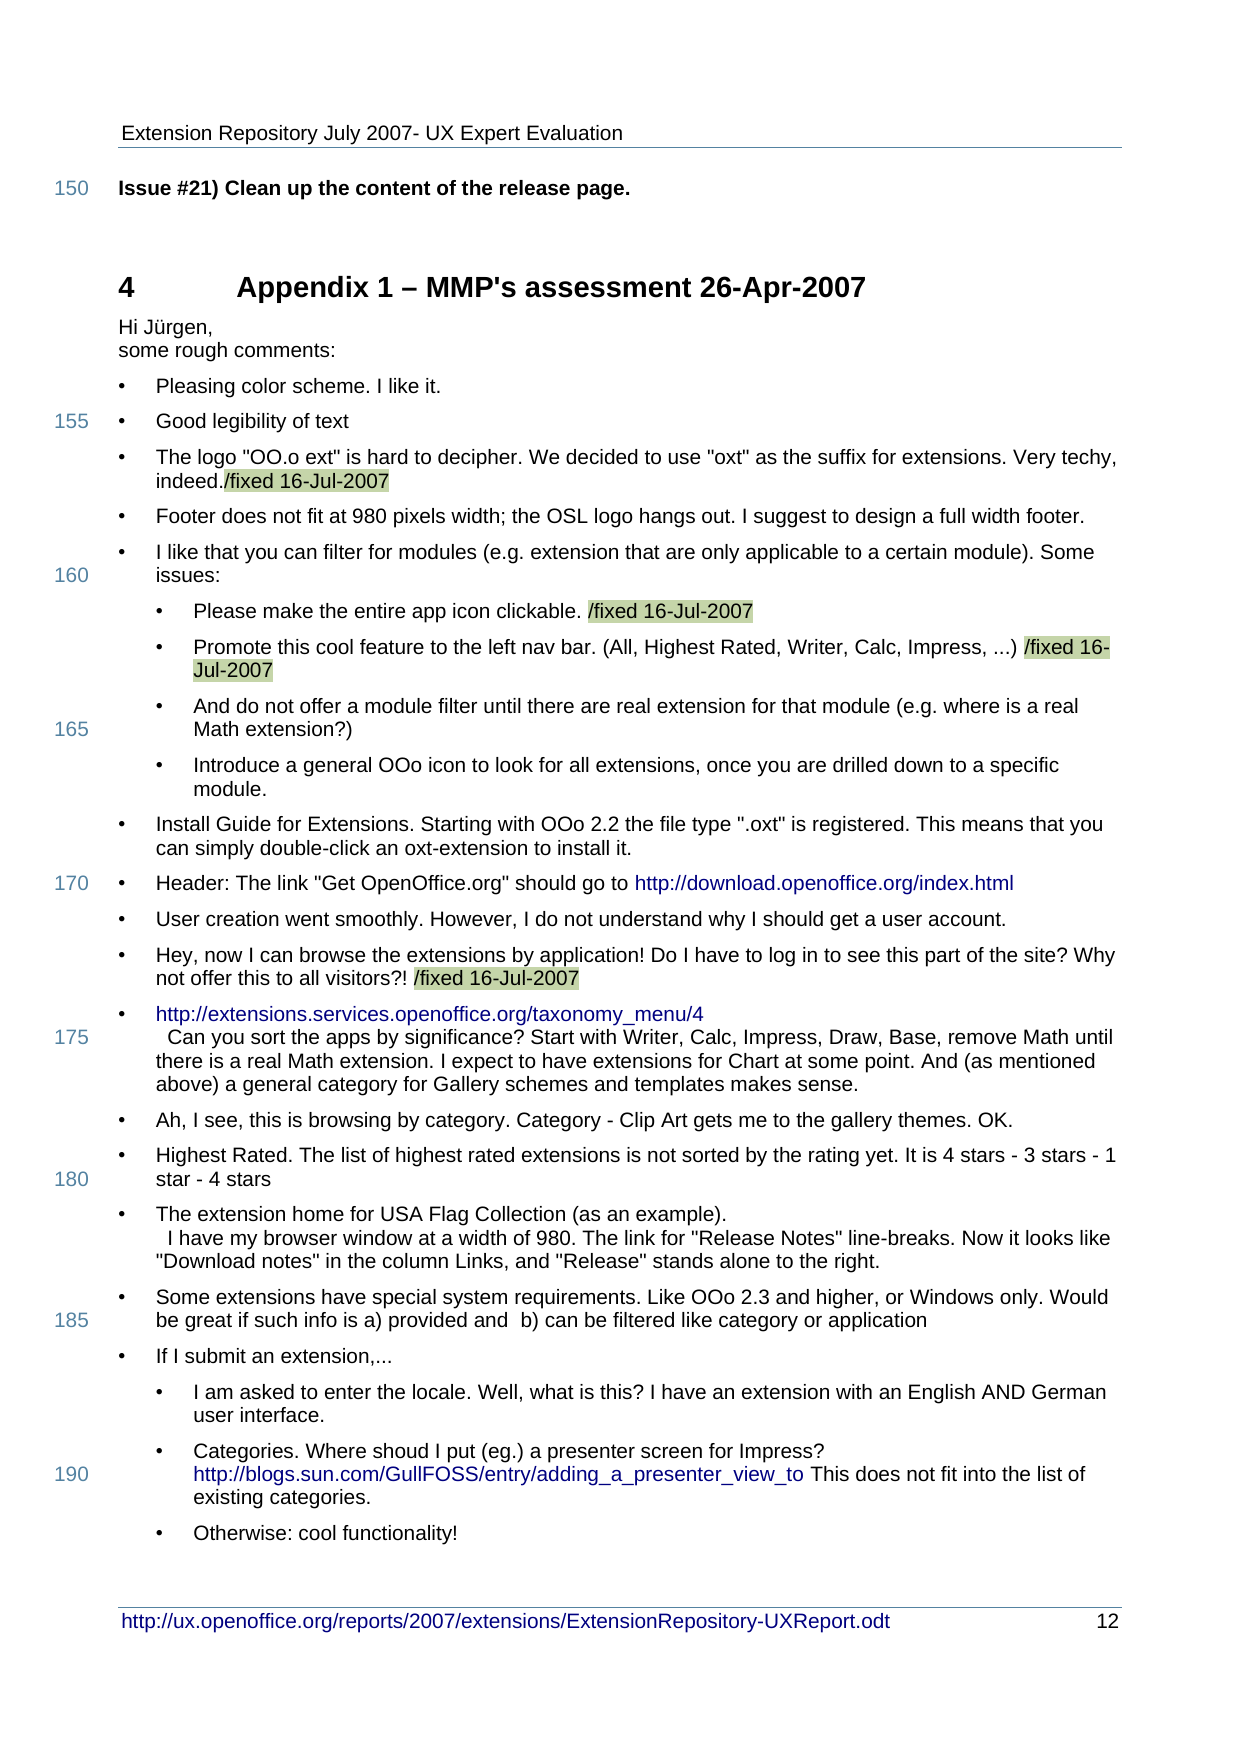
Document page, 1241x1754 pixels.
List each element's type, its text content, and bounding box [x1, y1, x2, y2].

list Footer does not fit at 980 pixels width; the OSL logo hangs out. I suggest to design a full width footer. [118, 505, 1122, 528]
list If I submit an extension,... [118, 1344, 1122, 1368]
list Please make the entire app icon clickable. /fixed 16-Jul-2007 [156, 600, 1122, 623]
list Otherwise: cool functionality! [156, 1522, 1122, 1545]
list Highest Rated. The list of highest rated extensions is not sorted by the rating yet. It is 4 stars - 3 stars - 1 star - 4 stars [118, 1144, 1122, 1191]
list User creation went smoothly. However, I do not understand why I should get a user account. [118, 908, 1122, 931]
list The logo "OO.o ext" is hard to decipher. We decided to use "oxt" as the suffix for extensions. Very techy, indeed./fixed 16-Jul-2007 [118, 446, 1122, 492]
list Ah, I see, this is browsing by category. Category - Clip Art gets me to the gallery themes. OK. [118, 1108, 1122, 1131]
list Hey, now I can browse the extensions by application! Do I have to log in to see this part of the site? Why not offer this to all visitors?! /fixed 16-Jul-2007 [118, 943, 1122, 990]
list I am asked to enter the locale. Well, what is this? I have an extension with an English AND German user interface. [156, 1380, 1122, 1427]
list Some extensions have special system requirements. Like OOo 2.3 and higher, or Windows only. Would be great if such info is a) provided and b) can be filtered like category or application [118, 1285, 1122, 1332]
list Introduce a general OOo icon to look for all extensions, once you are drilled down to a specific module. [156, 754, 1122, 800]
list Pleasing color scheme. I like it. [118, 374, 1122, 397]
subtitle Appendix 1 – MMP's assessment 26-Apr-2007 [118, 271, 1122, 303]
list Clean up the content of the release page. [118, 177, 1122, 200]
list Header: The link "Get OpenOffice.org" should go to http://download.openoffice.org/index.html [118, 872, 1122, 895]
list And do not offer a module filter until there are real extension for that module (e.g. where is a real Math extension?) [156, 695, 1122, 741]
list http://extensions.services.openoffice.org/taxonomy_menu/4 Can you sort the apps by significance? Start with Writer, Calc, Impress, Draw, Base, remove Math until there is a real Math extension. I expect to have extensions for Chart at some point. And (as mentioned above) a general category for Gallery schemes and templates makes sense. [118, 1003, 1122, 1096]
list Promote this cool feature to the left nav bar. (All, Highest Rated, Writer, Calc, Impress, ...) /fixed 16-Jul-2007 [156, 636, 1122, 682]
list Categories. Where shoud I put (eg.) a presenter screen for Impress? http://blogs.sun.com/GullFOSS/entry/adding_a_presenter_view_to This does not fit into the list of existing categories. [156, 1439, 1122, 1509]
list Good legibility of text [118, 410, 1122, 433]
list I like that you can filter for modules (e.g. extension that are only applicable to a certain module). Some issues: [118, 541, 1122, 587]
list The extension home for USA Flag Collection (as an example). I have my browser window at a width of 980. The link for "Release Notes" line-breaks. Now it looks like "Download notes" in the column Links, and "Release" stands alone to the right. [118, 1203, 1122, 1273]
text Hi Jürgen, some rough comments: [118, 315, 1122, 362]
list Install Guide for Extensions. Starting with OOo 2.2 the file type ".oxt" is registered. This means that you can simply double-click an oxt-extension to install it. [118, 813, 1122, 859]
